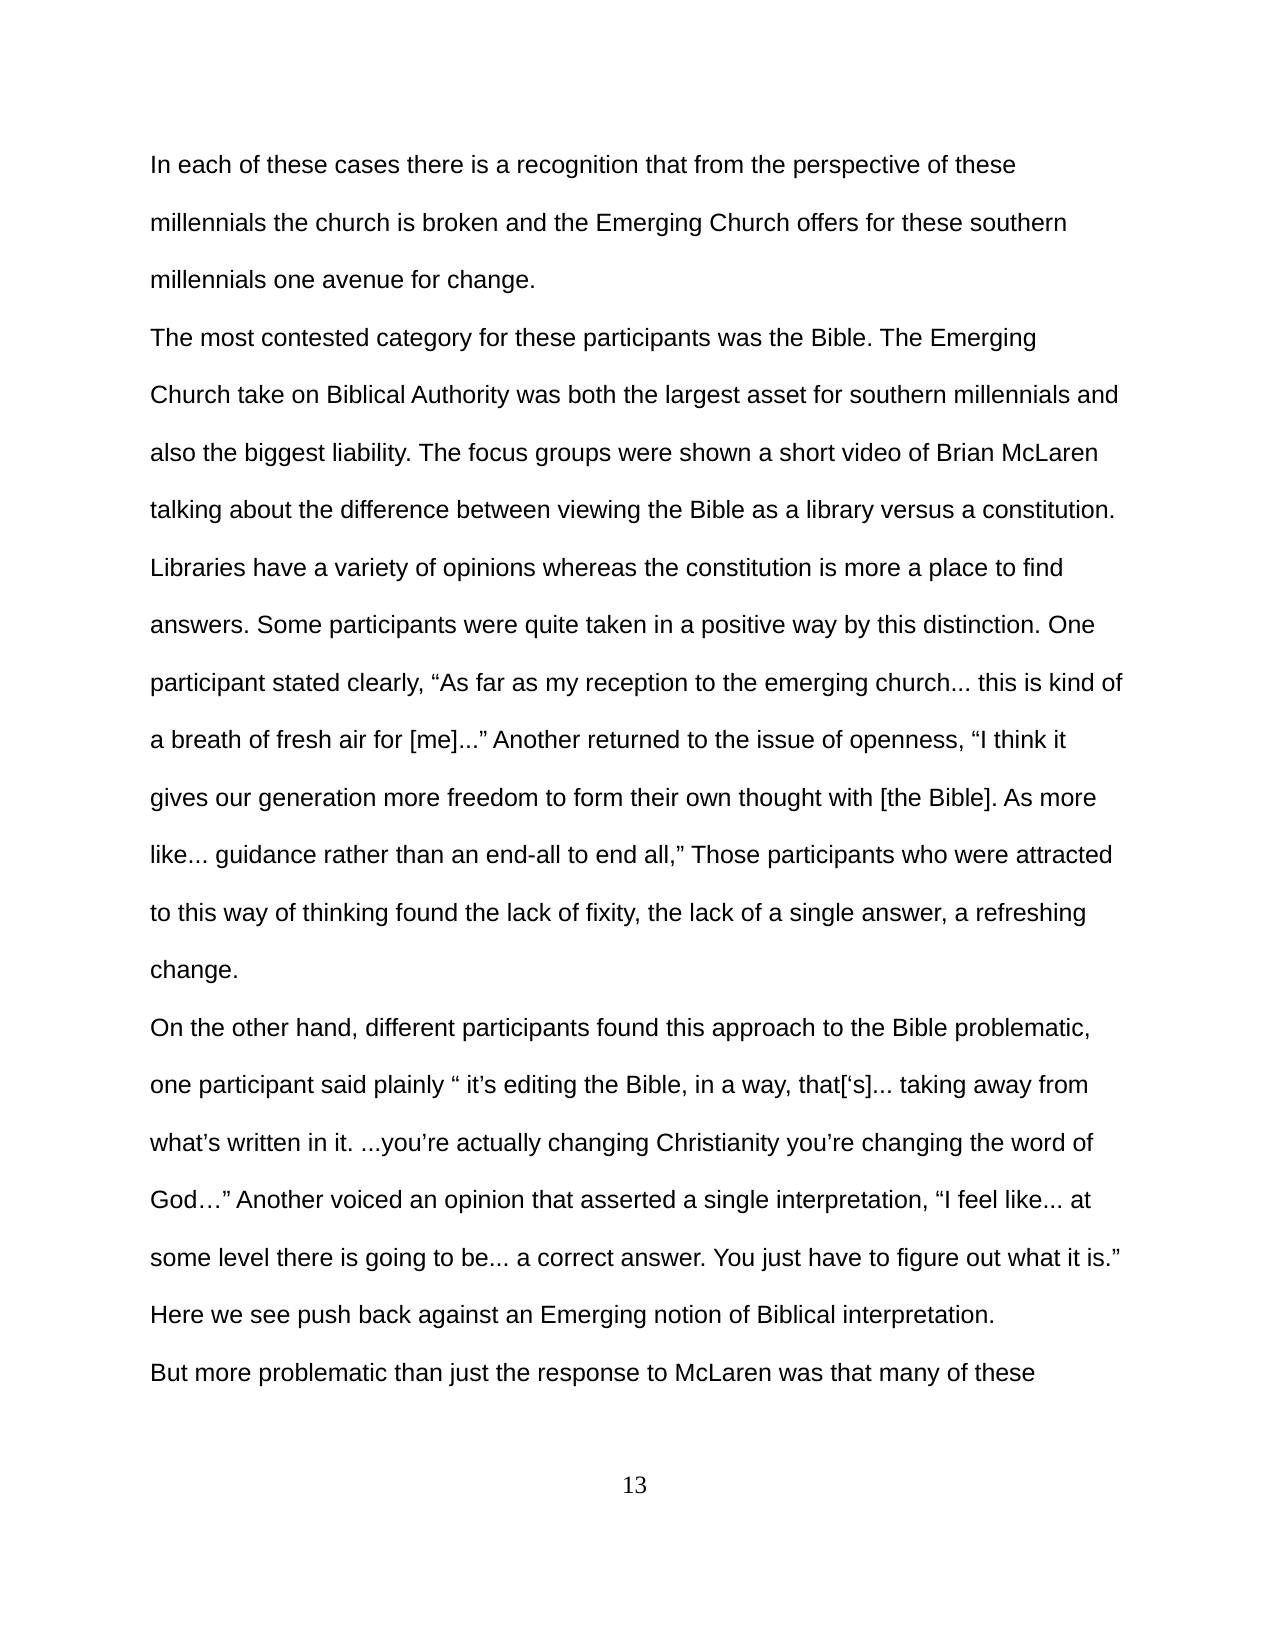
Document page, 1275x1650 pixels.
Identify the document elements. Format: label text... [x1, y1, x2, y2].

text In each of these cases there is a recognition that from the perspective of these millennials the church is broken and the Emerging Church offers for these southern millennials one avenue for change. The most contested category for these participants was the Bible. The Emerging Church take on Biblical Authority was both the largest asset for southern millennials and also the biggest liability. The focus groups were shown a short video of Brian McLaren talking about the difference between viewing the Bible as a library versus a constitution. Libraries have a variety of opinions whereas the constitution is more a place to find answers. Some participants were quite taken in a positive way by this distinction. One participant stated clearly, “As far as my reception to the emerging church... this is kind of a breath of fresh air for [me]...” Another returned to the issue of openness, “I think it gives our generation more freedom to form their own thought with [the Bible]. As more like... guidance rather than an end-all to end all,” Those participants who were attracted to this way of thinking found the lack of fixity, the lack of a single answer, a refreshing change. On the other hand, different participants found this approach to the Bible problematic, one participant said plainly “ it’s editing the Bible, in a way, that[‘s]... taking away from what’s written in it. ...you’re actually changing Christianity you’re changing the word of God…” Another voiced an opinion that asserted a single interpretation, “I feel like... at some level there is going to be... a correct answer. You just have to figure out what it is.” Here we see push back against an Emerging notion of Biblical interpretation. But more problematic than just the response to McLaren was that many of these [150, 150, 1125, 1386]
